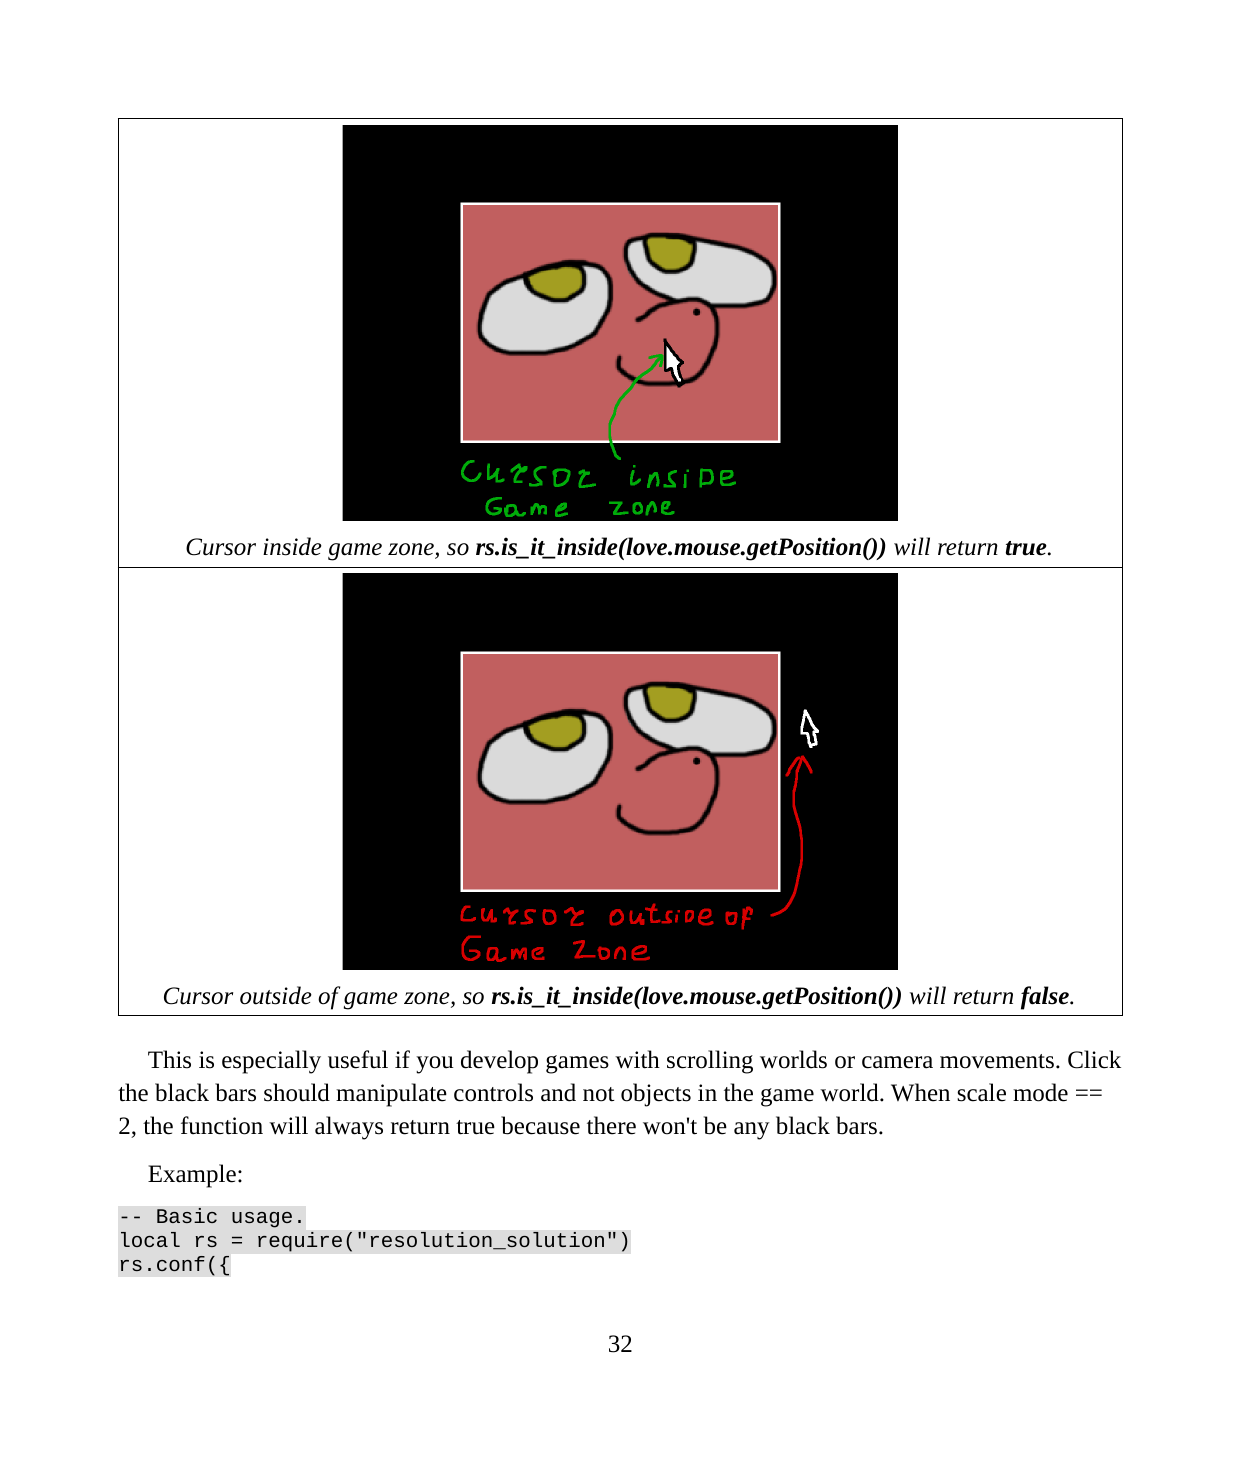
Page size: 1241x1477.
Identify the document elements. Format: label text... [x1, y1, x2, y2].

table_cell Cursor inside game zone, so rs.is_it_inside(love.mouse.getPosition()) will return true. [119, 527, 1122, 567]
text Example: [118, 1159, 1122, 1188]
text This is especially useful if you develop games with scrolling worlds or camera movements. Click the black bars should manipulate controls and not objects in the game world. When scale mode == 2, the function will always return true because there won't be any black bars. [118, 1045, 1122, 1140]
picture [342, 573, 898, 970]
table_cell Cursor outside of game zone, so rs.is_it_inside(love.mouse.getPosition()) will return false. [119, 975, 1122, 1015]
text -- Basic usage. [306, 1206, 1122, 1230]
text local rs = require("resolution_solution") [631, 1230, 1122, 1254]
picture [342, 125, 898, 521]
text rs.conf({ [231, 1254, 1122, 1277]
table_cell [119, 119, 1122, 527]
table_cell [119, 568, 1122, 975]
